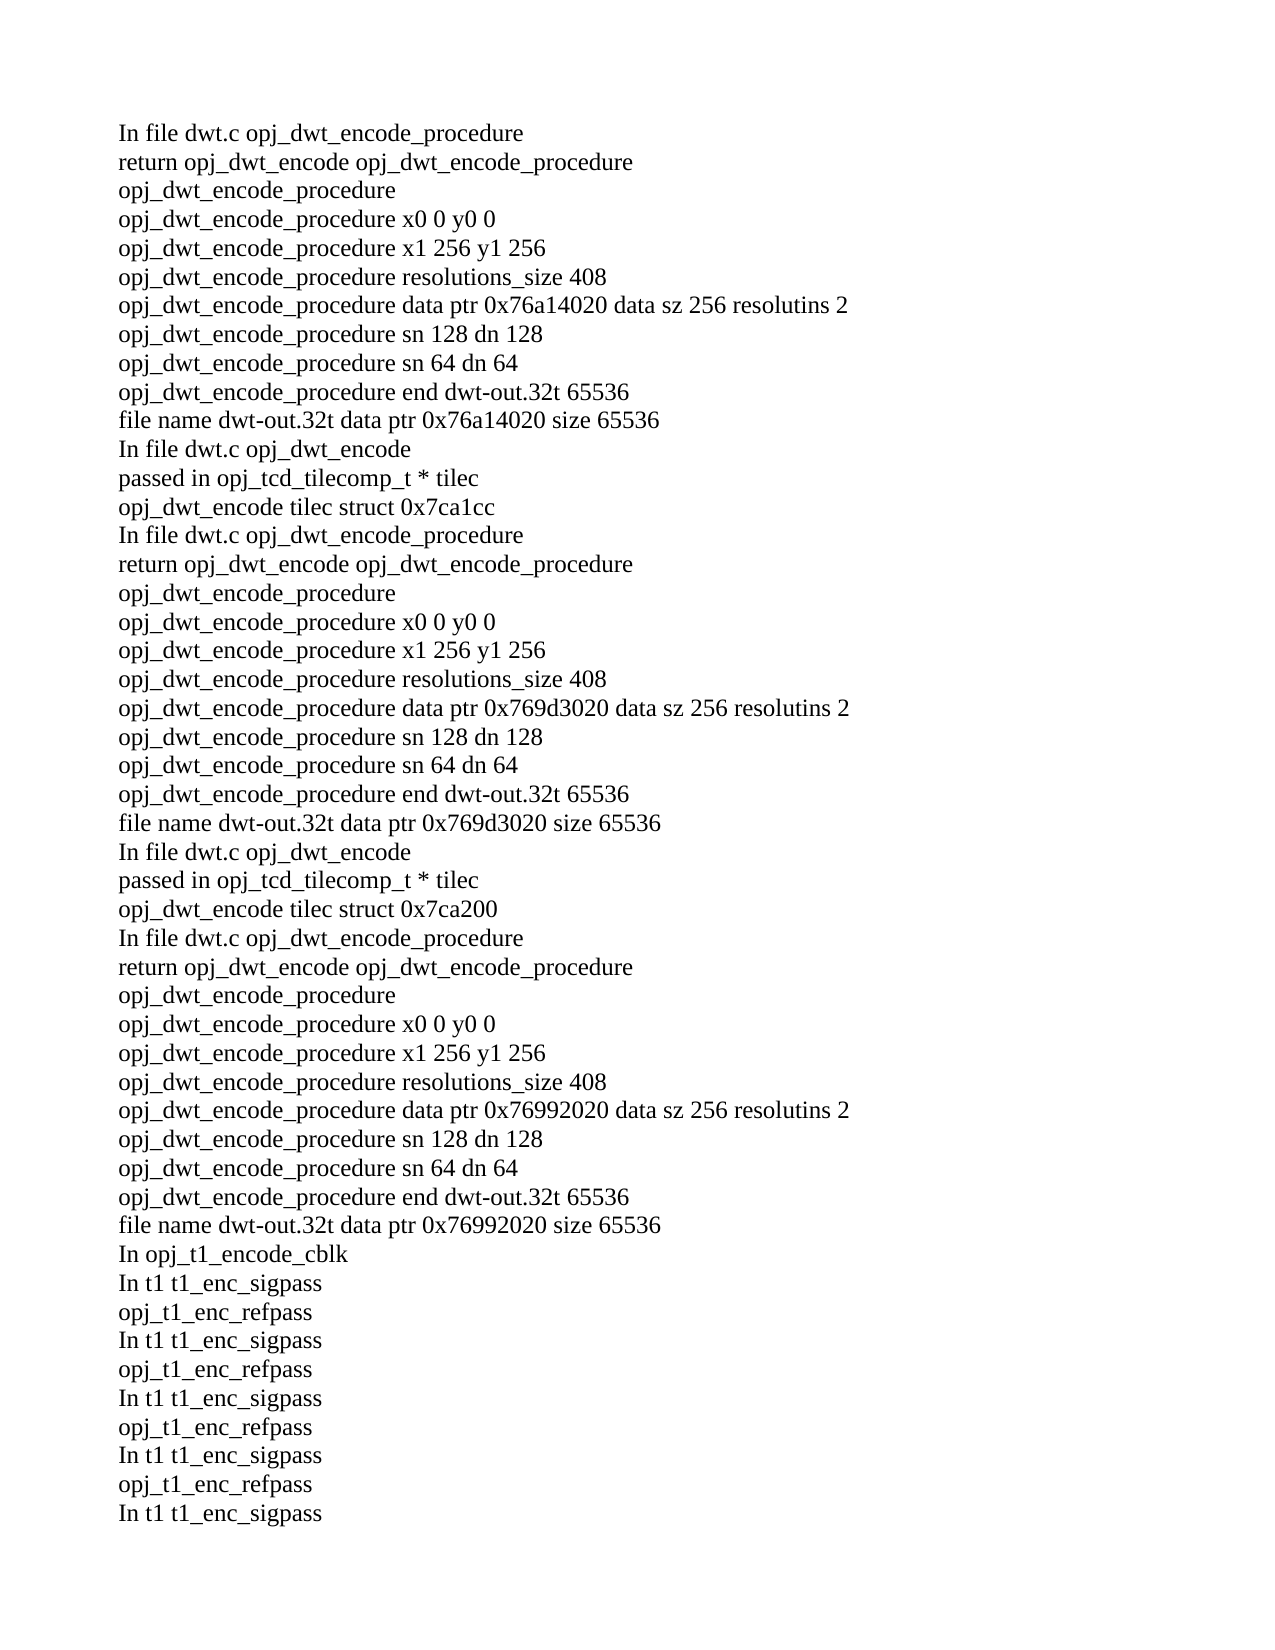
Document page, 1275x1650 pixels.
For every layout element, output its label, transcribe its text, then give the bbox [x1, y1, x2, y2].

text return opj_dwt_encode opj_dwt_encode_procedure [118, 147, 1157, 176]
text opj_dwt_encode_procedure sn 128 dn 128 [118, 1124, 1157, 1153]
text passed in opj_tcd_tilecomp_t * tilec [118, 463, 1157, 492]
text In t1 t1_enc_sigpass [118, 1498, 1157, 1527]
text opj_dwt_encode_procedure x1 256 y1 256 [118, 233, 1157, 262]
text opj_dwt_encode_procedure x0 0 y0 0 [118, 1009, 1157, 1038]
text opj_dwt_encode_procedure [118, 981, 1157, 1009]
text passed in opj_tcd_tilecomp_t * tilec [118, 866, 1157, 894]
text opj_dwt_encode_procedure data ptr 0x76a14020 data sz 256 resolutins 2 [118, 291, 1157, 319]
text opj_t1_enc_refpass [118, 1469, 1157, 1498]
text file name dwt-out.32t data ptr 0x769d3020 size 65536 [118, 808, 1157, 837]
text opj_dwt_encode_procedure end dwt-out.32t 65536 [118, 779, 1157, 808]
text opj_dwt_encode_procedure x0 0 y0 0 [118, 204, 1157, 233]
text In t1 t1_enc_sigpass [118, 1441, 1157, 1469]
text return opj_dwt_encode opj_dwt_encode_procedure [118, 549, 1157, 578]
text opj_dwt_encode_procedure sn 128 dn 128 [118, 319, 1157, 348]
text opj_dwt_encode_procedure [118, 578, 1157, 607]
text In file dwt.c opj_dwt_encode_procedure [118, 521, 1157, 549]
text opj_t1_enc_refpass [118, 1412, 1157, 1441]
text opj_dwt_encode_procedure end dwt-out.32t 65536 [118, 1182, 1157, 1211]
text opj_t1_enc_refpass [118, 1354, 1157, 1383]
text In t1 t1_enc_sigpass [118, 1383, 1157, 1412]
text opj_t1_enc_refpass [118, 1297, 1157, 1326]
text opj_dwt_encode_procedure [118, 176, 1157, 204]
text opj_dwt_encode_procedure sn 64 dn 64 [118, 1153, 1157, 1182]
text file name dwt-out.32t data ptr 0x76992020 size 65536 [118, 1211, 1157, 1239]
text opj_dwt_encode_procedure sn 128 dn 128 [118, 722, 1157, 751]
text opj_dwt_encode_procedure resolutions_size 408 [118, 1067, 1157, 1096]
text file name dwt-out.32t data ptr 0x76a14020 size 65536 [118, 406, 1157, 434]
text opj_dwt_encode_procedure x1 256 y1 256 [118, 1038, 1157, 1067]
text opj_dwt_encode_procedure sn 64 dn 64 [118, 348, 1157, 377]
text return opj_dwt_encode opj_dwt_encode_procedure [118, 952, 1157, 981]
text opj_dwt_encode_procedure data ptr 0x769d3020 data sz 256 resolutins 2 [118, 693, 1157, 722]
text opj_dwt_encode_procedure x0 0 y0 0 [118, 607, 1157, 636]
text In file dwt.c opj_dwt_encode [118, 434, 1157, 463]
text opj_dwt_encode_procedure x1 256 y1 256 [118, 636, 1157, 664]
text In file dwt.c opj_dwt_encode_procedure [118, 923, 1157, 952]
text opj_dwt_encode tilec struct 0x7ca200 [118, 894, 1157, 923]
text opj_dwt_encode_procedure data ptr 0x76992020 data sz 256 resolutins 2 [118, 1096, 1157, 1124]
text opj_dwt_encode_procedure sn 64 dn 64 [118, 751, 1157, 779]
text opj_dwt_encode_procedure end dwt-out.32t 65536 [118, 377, 1157, 406]
text In opj_t1_encode_cblk [118, 1239, 1157, 1268]
text In t1 t1_enc_sigpass [118, 1268, 1157, 1297]
text opj_dwt_encode tilec struct 0x7ca1cc [118, 492, 1157, 521]
text In file dwt.c opj_dwt_encode [118, 837, 1157, 866]
text In file dwt.c opj_dwt_encode_procedure [118, 118, 1157, 147]
text opj_dwt_encode_procedure resolutions_size 408 [118, 262, 1157, 291]
text In t1 t1_enc_sigpass [118, 1326, 1157, 1354]
text opj_dwt_encode_procedure resolutions_size 408 [118, 664, 1157, 693]
